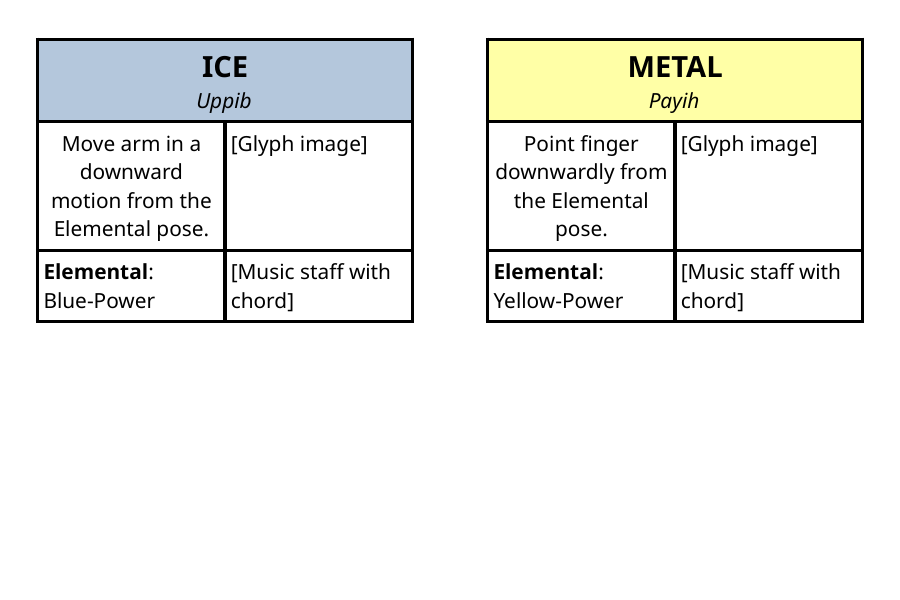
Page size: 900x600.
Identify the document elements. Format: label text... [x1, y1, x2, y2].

table_cell Move arm in a downward motion from the Elemental pose. [39, 123, 223, 248]
table_cell [Music staff with chord] [227, 252, 411, 320]
table_cell [Glyph image] [677, 123, 861, 248]
table_cell Elemental: Yellow-Power [489, 252, 673, 320]
table_header METAL Payih [489, 41, 861, 120]
table_cell [Music staff with chord] [677, 252, 861, 320]
table_cell Elemental: Blue-Power [39, 252, 223, 320]
table_cell [Glyph image] [227, 123, 411, 248]
table_header ICE Uppib [39, 41, 411, 120]
table_cell Point finger downwardly from the Elemental pose. [489, 123, 673, 248]
